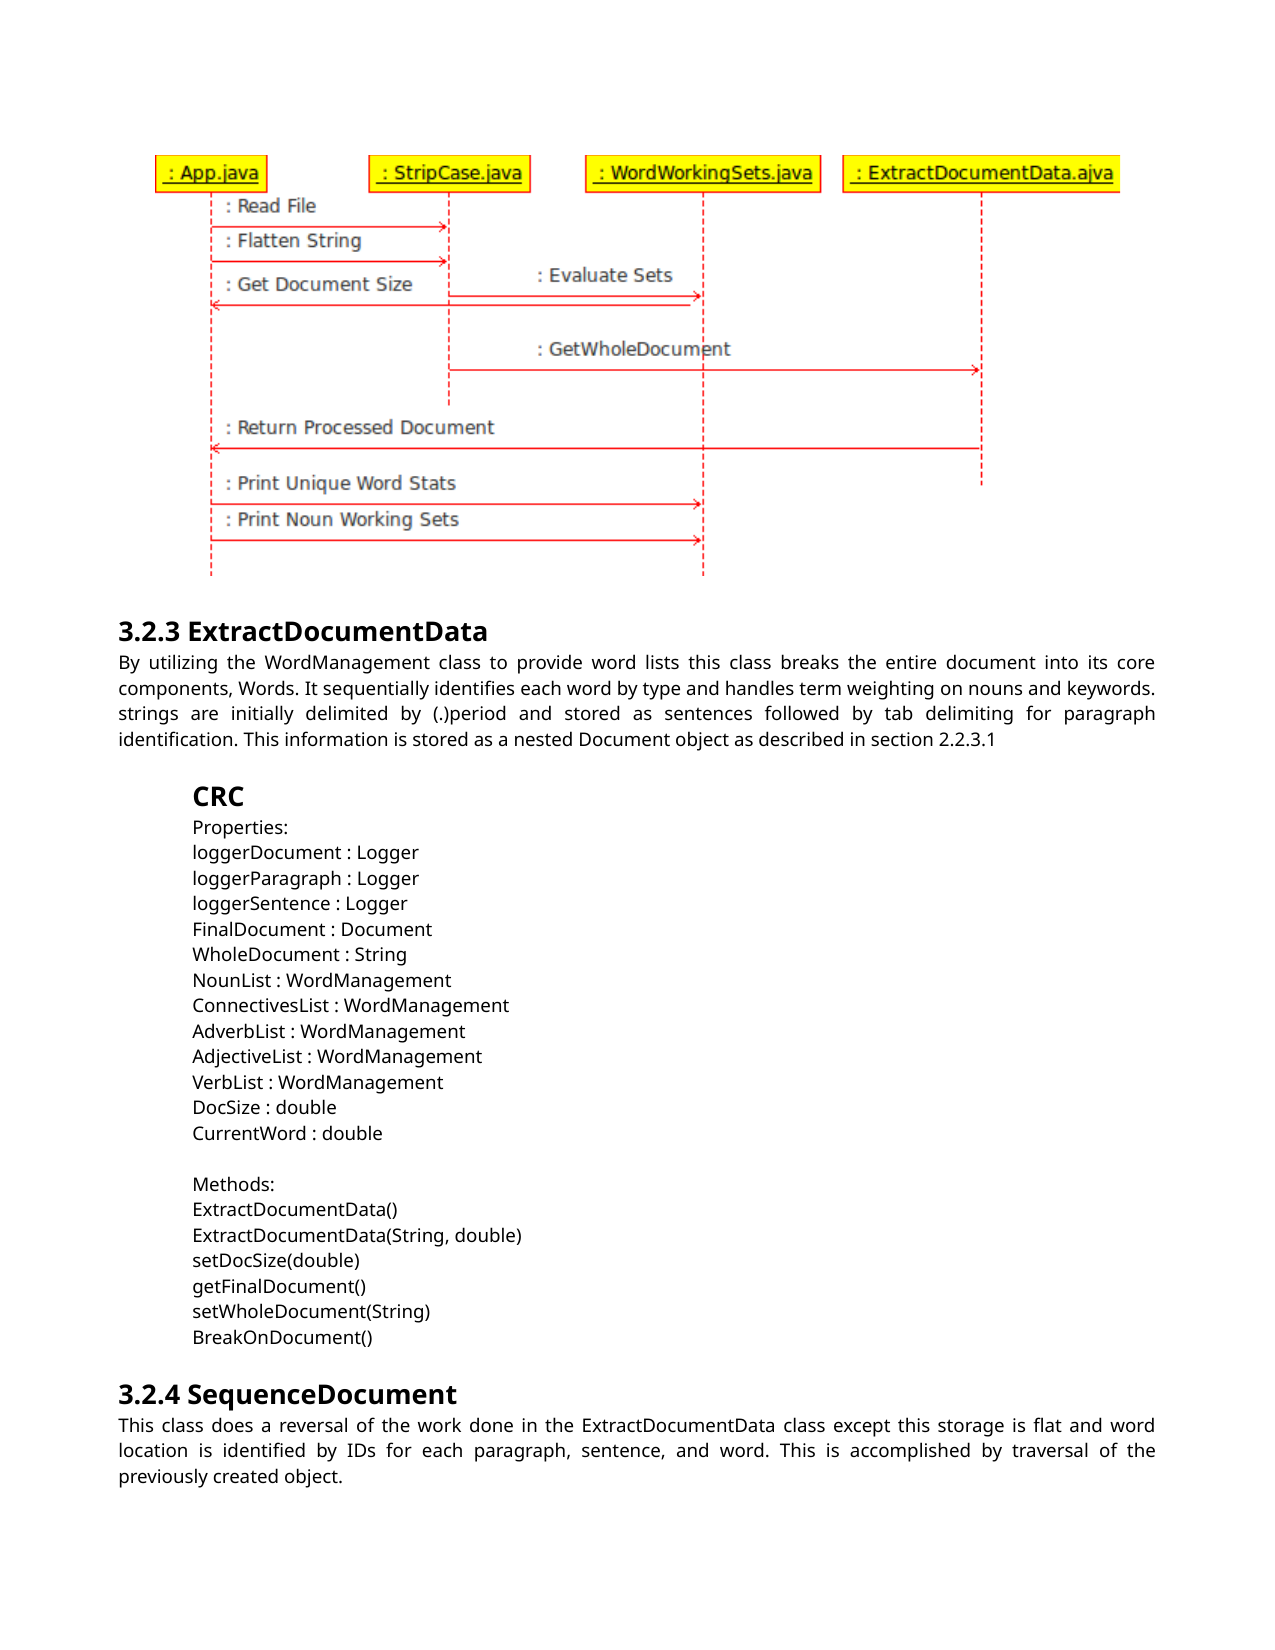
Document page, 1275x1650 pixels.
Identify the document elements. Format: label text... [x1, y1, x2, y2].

text VerbList : WordManagement [192, 1069, 1157, 1095]
text setWholeDocument(String) [192, 1299, 1157, 1324]
text loggerSentence : Logger [192, 891, 1157, 916]
text AdjectiveList : WordManagement [192, 1044, 1157, 1069]
text This class does a reversal of the work done in the ExtractDocumentData class except this storage is flat and word location is identified by IDs for each paragraph, sentence, and word. This is accomplished by traversal of the previously created object. [118, 1412, 1157, 1489]
text CRC [192, 777, 1157, 814]
text ExtractDocumentData(String, double) [192, 1222, 1157, 1248]
text By utilizing the WordManagement class to provide word lists this class breaks the entire document into its core components, Words. It sequentially identifies each word by type and handles term weighting on nouns and keywords. strings are initially delimited by (.)period and stored as sentences followed by tab delimiting for paragraph identification. This information is stored as a nested Document object as described in section 2.2.3.1 [118, 649, 1157, 752]
text ConnectivesList : WordManagement [192, 993, 1157, 1018]
text setDocSize(double) [192, 1248, 1157, 1273]
text loggerDocument : Logger [192, 839, 1157, 865]
text CurrentWord : double [192, 1120, 1157, 1146]
text loggerParagraph : Logger [192, 865, 1157, 891]
text FinalDocument : Document [192, 916, 1157, 942]
text BreakOnDocument() [192, 1324, 1157, 1350]
text NounList : WordManagement [192, 967, 1157, 993]
text Methods: [192, 1171, 1157, 1197]
text WholeDocument : String [192, 942, 1157, 967]
text ExtractDocumentData() [192, 1197, 1157, 1222]
text AdverbList : WordManagement [192, 1018, 1157, 1044]
picture [155, 155, 1121, 576]
text 3.2.3 ExtractDocumentData [118, 613, 1157, 649]
text getFinalDocument() [192, 1273, 1157, 1299]
text 3.2.4 SequenceDocument [118, 1375, 1157, 1412]
text Properties: [192, 814, 1157, 839]
text DocSize : double [192, 1095, 1157, 1120]
